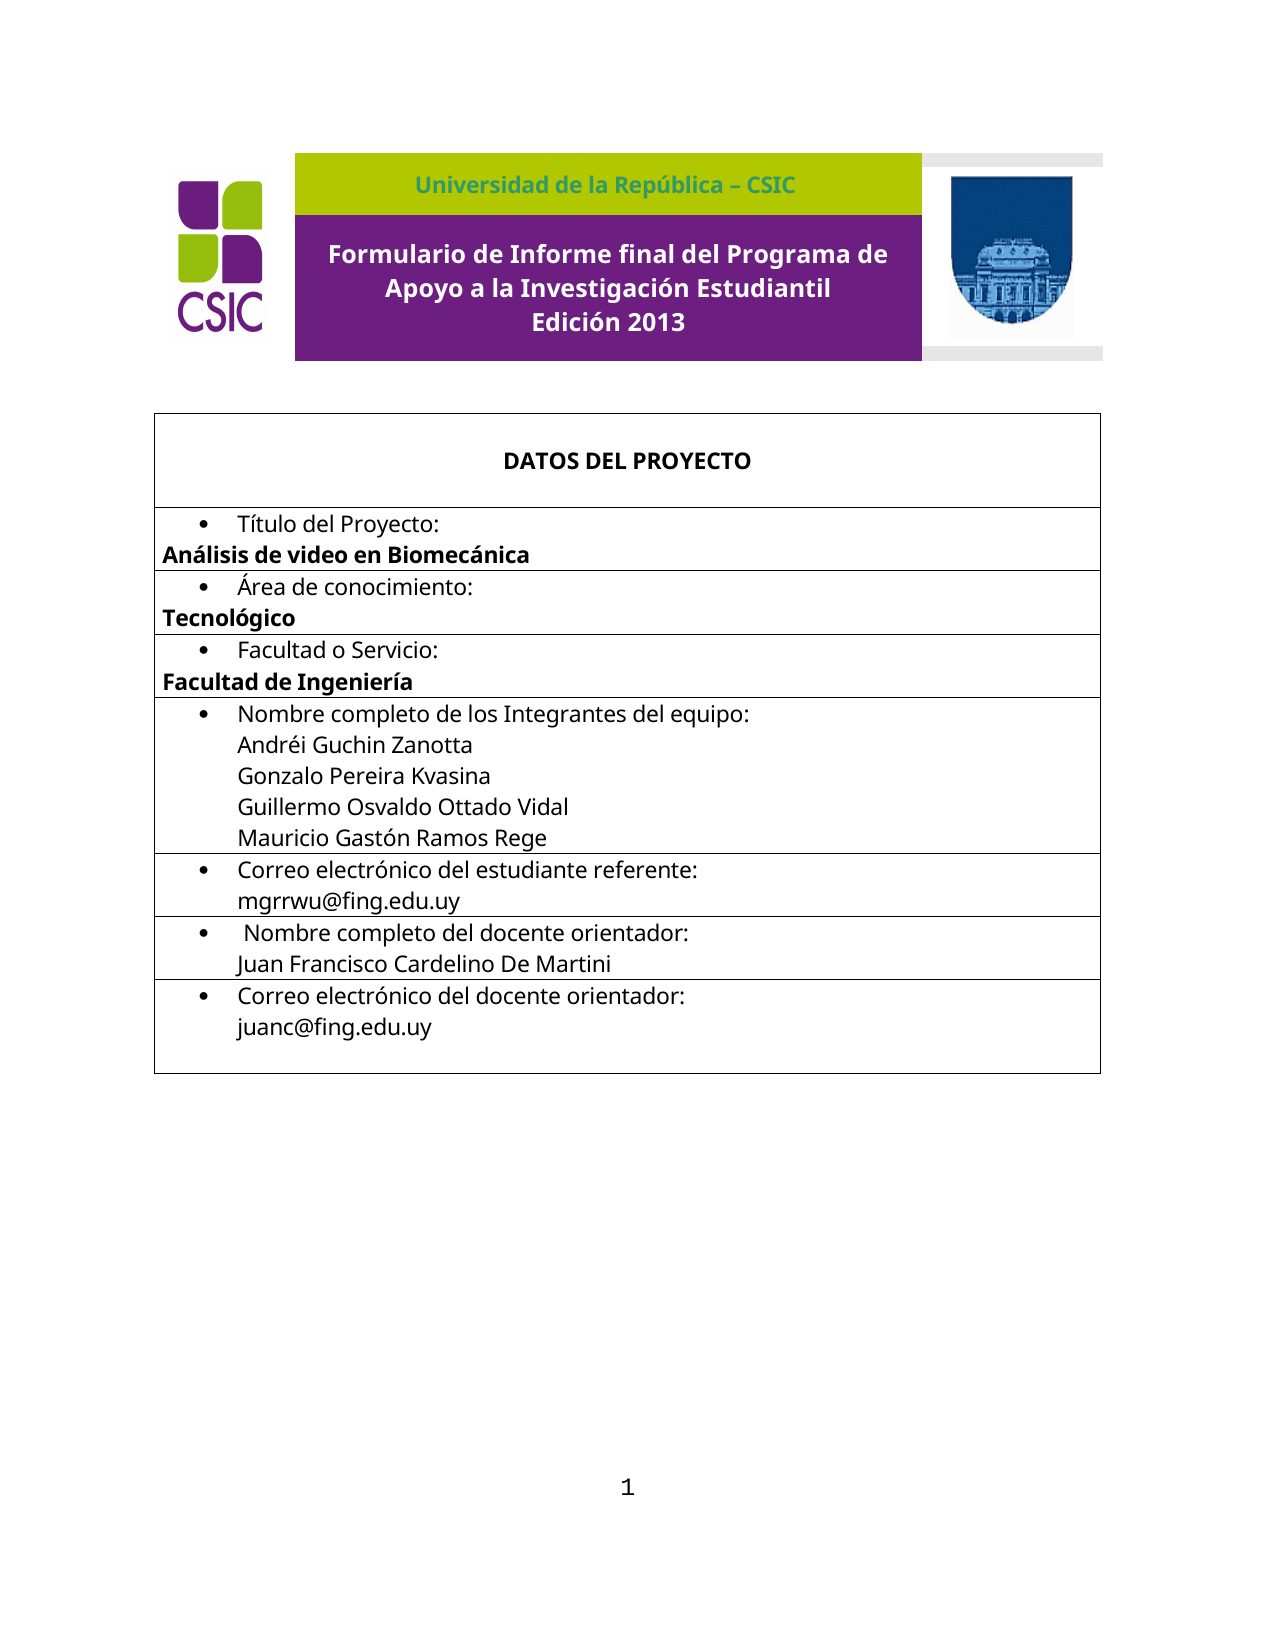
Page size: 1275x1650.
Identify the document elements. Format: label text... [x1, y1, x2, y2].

table_cell Título del Proyecto: Análisis de video en Biomecánica [155, 508, 1100, 570]
table_cell Correo electrónico del estudiante referente: mgrrwu@fing.edu.uy [155, 854, 1100, 916]
table_header DATOS DEL PROYECTO [155, 414, 1100, 507]
table_cell Facultad o Servicio: Facultad de Ingeniería [155, 635, 1100, 697]
picture [950, 176, 1075, 338]
table_cell Área de conocimiento: Tecnológico [155, 571, 1100, 633]
picture [171, 172, 270, 342]
table_cell Nombre completo de los Integrantes del equipo: Andréi Guchin Zanotta Gonzalo Pereira Kvasina Guillermo Osvaldo Ottado Vidal Mauricio Gastón Ramos Rege [155, 698, 1100, 853]
table_header Universidad de la República – CSIC [295, 153, 922, 215]
table_header [922, 153, 1103, 167]
table_header [922, 346, 1103, 361]
table_cell Formulario de Informe final del Programa de Apoyo a la Investigación Estudiantil Edición 2013 [295, 215, 922, 361]
table_header [146, 153, 294, 361]
table_cell Nombre completo del docente orientador: Juan Francisco Cardelino De Martini [155, 917, 1100, 979]
table_cell Correo electrónico del docente orientador: juanc@fing.edu.uy [155, 980, 1100, 1073]
